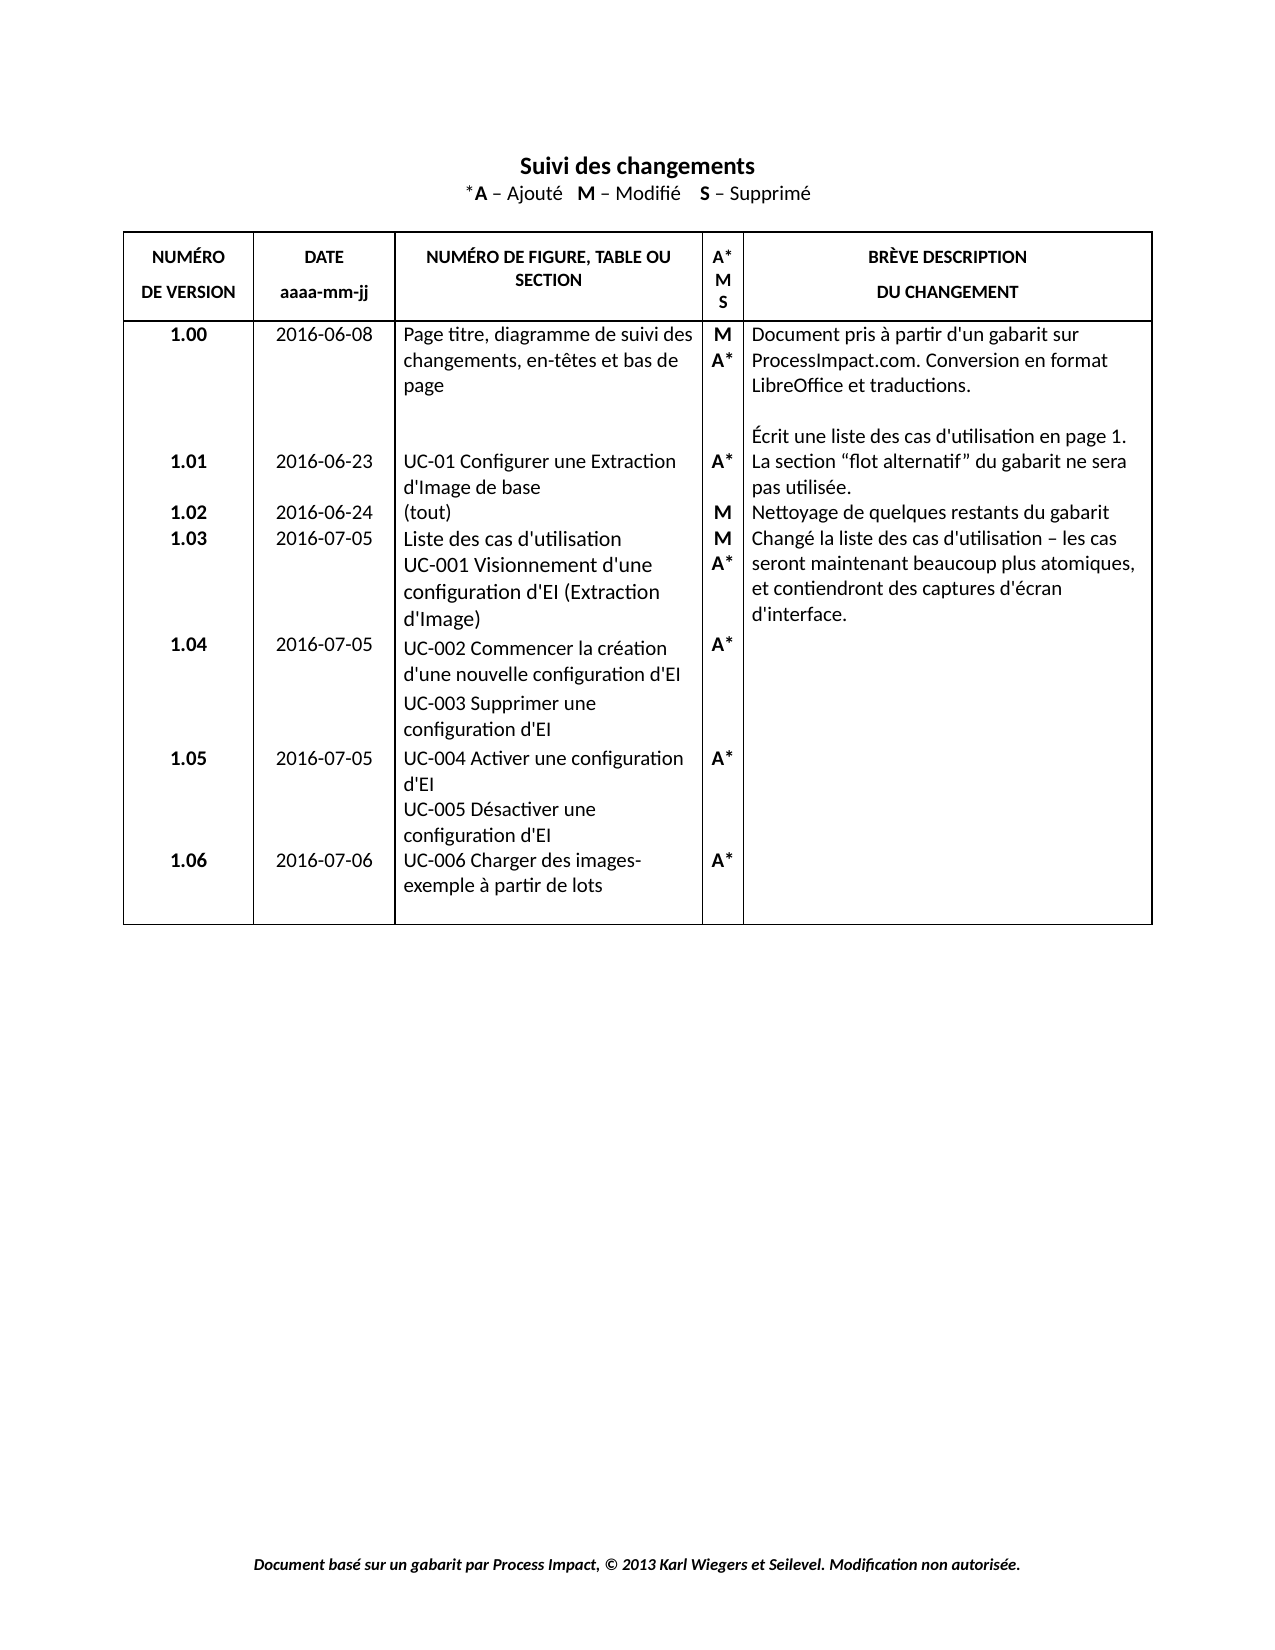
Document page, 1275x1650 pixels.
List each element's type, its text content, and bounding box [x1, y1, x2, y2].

table_cell M [703, 499, 743, 525]
table_cell A* [703, 631, 743, 746]
text Suivi des changements [150, 150, 1125, 181]
table_cell 1.03 [124, 525, 253, 631]
table_cell M A* [703, 525, 743, 631]
table_header BRÈVE DESCRIPTION DU CHANGEMENT [744, 233, 1151, 320]
table_cell 2016-06-24 [254, 499, 394, 525]
table_cell Document pris à partir d'un gabarit sur ProcessImpact.com. Conversion en format LibreOffice et traductions. Écrit une liste des cas d'utilisation en page 1. [744, 322, 1151, 448]
table_cell 2016-06-23 [254, 449, 394, 499]
table_cell (tout) [396, 499, 702, 525]
table_cell 2016-07-06 [254, 847, 394, 898]
table_cell 2016-07-05 [254, 631, 394, 746]
table_cell 1.05 [124, 746, 253, 847]
table_cell Nettoyage de quelques restants du gabarit [744, 499, 1151, 525]
table_cell MA* [703, 322, 743, 448]
table_header NUMÉRO DE FIGURE, TABLE OU SECTION [396, 233, 702, 320]
table_cell UC-004 Activer une configuration d'EI UC-005 Désactiver une configuration d'EI [396, 746, 702, 847]
table_cell UC-006 Charger des images-exemple à partir de lots [396, 847, 702, 898]
table_cell [744, 847, 1151, 898]
table_cell 1.00 [124, 322, 253, 448]
table_cell [254, 898, 394, 923]
table_cell [703, 898, 743, 923]
table_cell [744, 631, 1151, 746]
table_cell La section “flot alternatif” du gabarit ne sera pas utilisée. [744, 449, 1151, 499]
table_header NUMÉRO DE VERSION [124, 233, 253, 320]
table_header A* M S [703, 233, 743, 320]
table_cell 2016-06-08 [254, 322, 394, 448]
table_cell Changé la liste des cas d'utilisation – les cas seront maintenant beaucoup plus atomiques, et contiendront des captures d'écran d'interface. [744, 525, 1151, 631]
table_cell [396, 898, 702, 923]
table_cell 1.02 [124, 499, 253, 525]
table_cell UC-01 Configurer une Extraction d'Image de base [396, 449, 702, 499]
table_cell 1.04 [124, 631, 253, 746]
table_cell Page titre, diagramme de suivi des changements, en-têtes et bas de page [396, 322, 702, 448]
table_cell Liste des cas d'utilisation UC-001 Visionnement d'une configuration d'EI (Extraction d'Image) [396, 525, 702, 631]
table_cell 2016-07-05 [254, 746, 394, 847]
table_cell [744, 898, 1151, 923]
text *A – Ajouté M – Modifié S – Supprimé [150, 181, 1125, 206]
table_cell A* [703, 449, 743, 499]
table_cell 1.01 [124, 449, 253, 499]
table_cell A* [703, 746, 743, 847]
table_cell [124, 898, 253, 923]
table_cell UC-002 Commencer la création d'une nouvelle configuration d'EI UC-003 Supprimer une configuration d'EI [396, 631, 702, 746]
table_cell 2016-07-05 [254, 525, 394, 631]
table_cell A* [703, 847, 743, 898]
table_cell [744, 746, 1151, 847]
table_header DATE aaaa-mm-jj [254, 233, 394, 320]
table_cell 1.06 [124, 847, 253, 898]
